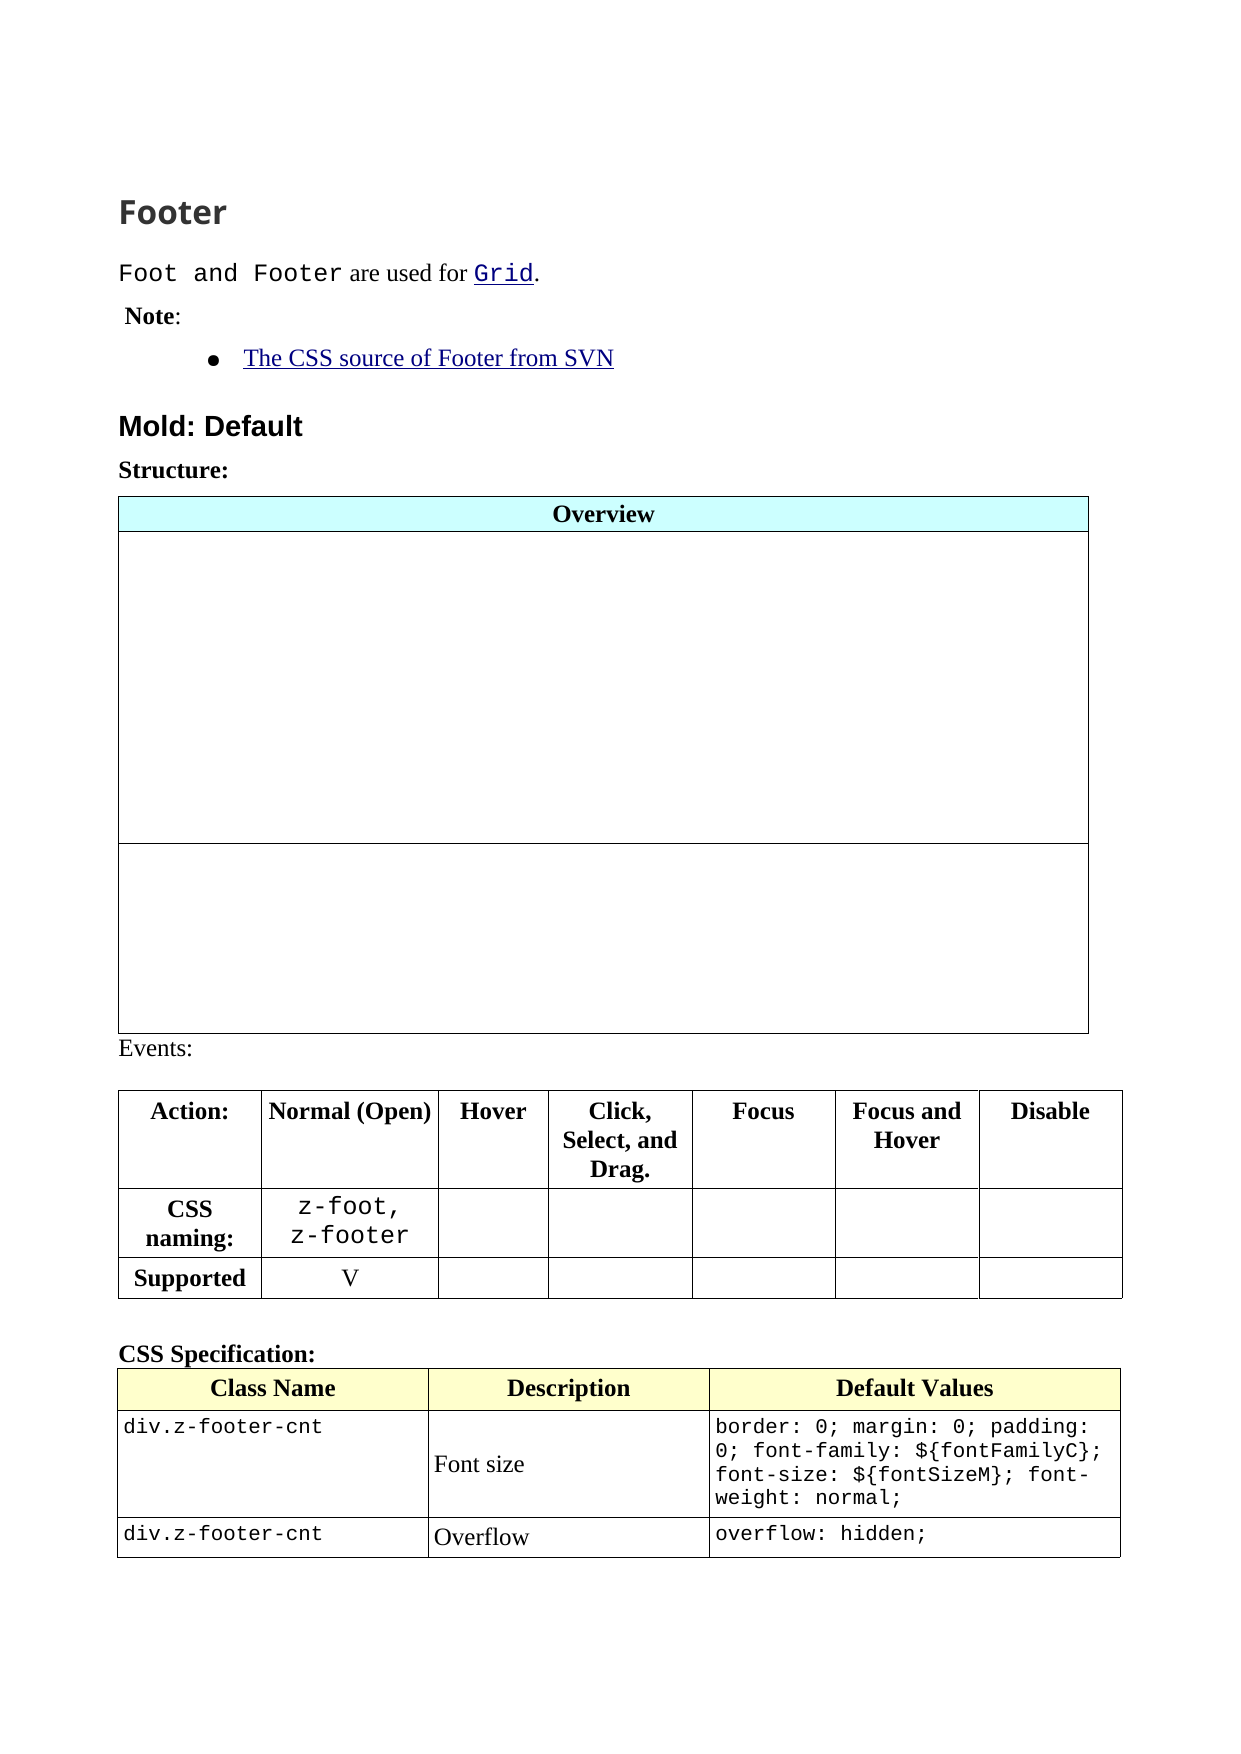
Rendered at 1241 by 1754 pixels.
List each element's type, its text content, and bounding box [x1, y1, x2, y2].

text Events: [118, 1033, 1122, 1090]
table_cell [980, 1258, 1122, 1298]
text Foot and Footer are used for Grid. [118, 258, 1122, 289]
list The CSS source of Footer from SVN [236, 343, 1122, 371]
table_header Description [429, 1369, 709, 1410]
table_header Overview [119, 497, 1088, 531]
table_cell div.z-footer-cnt [118, 1518, 428, 1557]
table_cell [549, 1189, 692, 1257]
table_header Hover [439, 1091, 548, 1188]
table_cell Overflow [429, 1518, 709, 1557]
text Structure: [118, 455, 1122, 484]
table_cell [980, 1189, 1122, 1257]
table_cell [549, 1258, 692, 1298]
table_header Action: [119, 1091, 261, 1188]
subtitle Mold: Default [118, 409, 1122, 442]
table_cell Font size [429, 1411, 709, 1517]
table_cell div.z-footer-cnt [118, 1411, 428, 1517]
text CSS Specification: [118, 1339, 1122, 1368]
table_header Focus and Hover [836, 1091, 978, 1188]
table_header Default Values [710, 1369, 1120, 1410]
table_cell [119, 532, 1088, 843]
table_cell V [262, 1258, 438, 1298]
table_header Disable [980, 1091, 1122, 1188]
table_cell [439, 1258, 548, 1298]
table_header Class Name [118, 1369, 428, 1410]
table_cell [693, 1189, 835, 1257]
text Note: [118, 301, 1122, 330]
table_header Click, Select, and Drag. [549, 1091, 692, 1188]
table_cell border: 0; margin: 0; padding: 0; font-family: ${fontFamilyC}; font-size: ${fontSizeM}; font-weight: normal; [710, 1411, 1120, 1517]
table_cell [439, 1189, 548, 1257]
table_header Normal (Open) [262, 1091, 438, 1188]
table_cell CSS naming: [119, 1189, 261, 1257]
table_cell [836, 1258, 978, 1298]
table_cell [693, 1258, 835, 1298]
table_cell z-foot, z-footer [262, 1189, 438, 1257]
table_cell overflow: hidden; [710, 1518, 1120, 1557]
subtitle Footer [118, 189, 1122, 234]
table_header Focus [693, 1091, 835, 1188]
table_cell [119, 844, 1088, 1033]
table_cell Supported [119, 1258, 261, 1298]
table_cell [836, 1189, 978, 1257]
